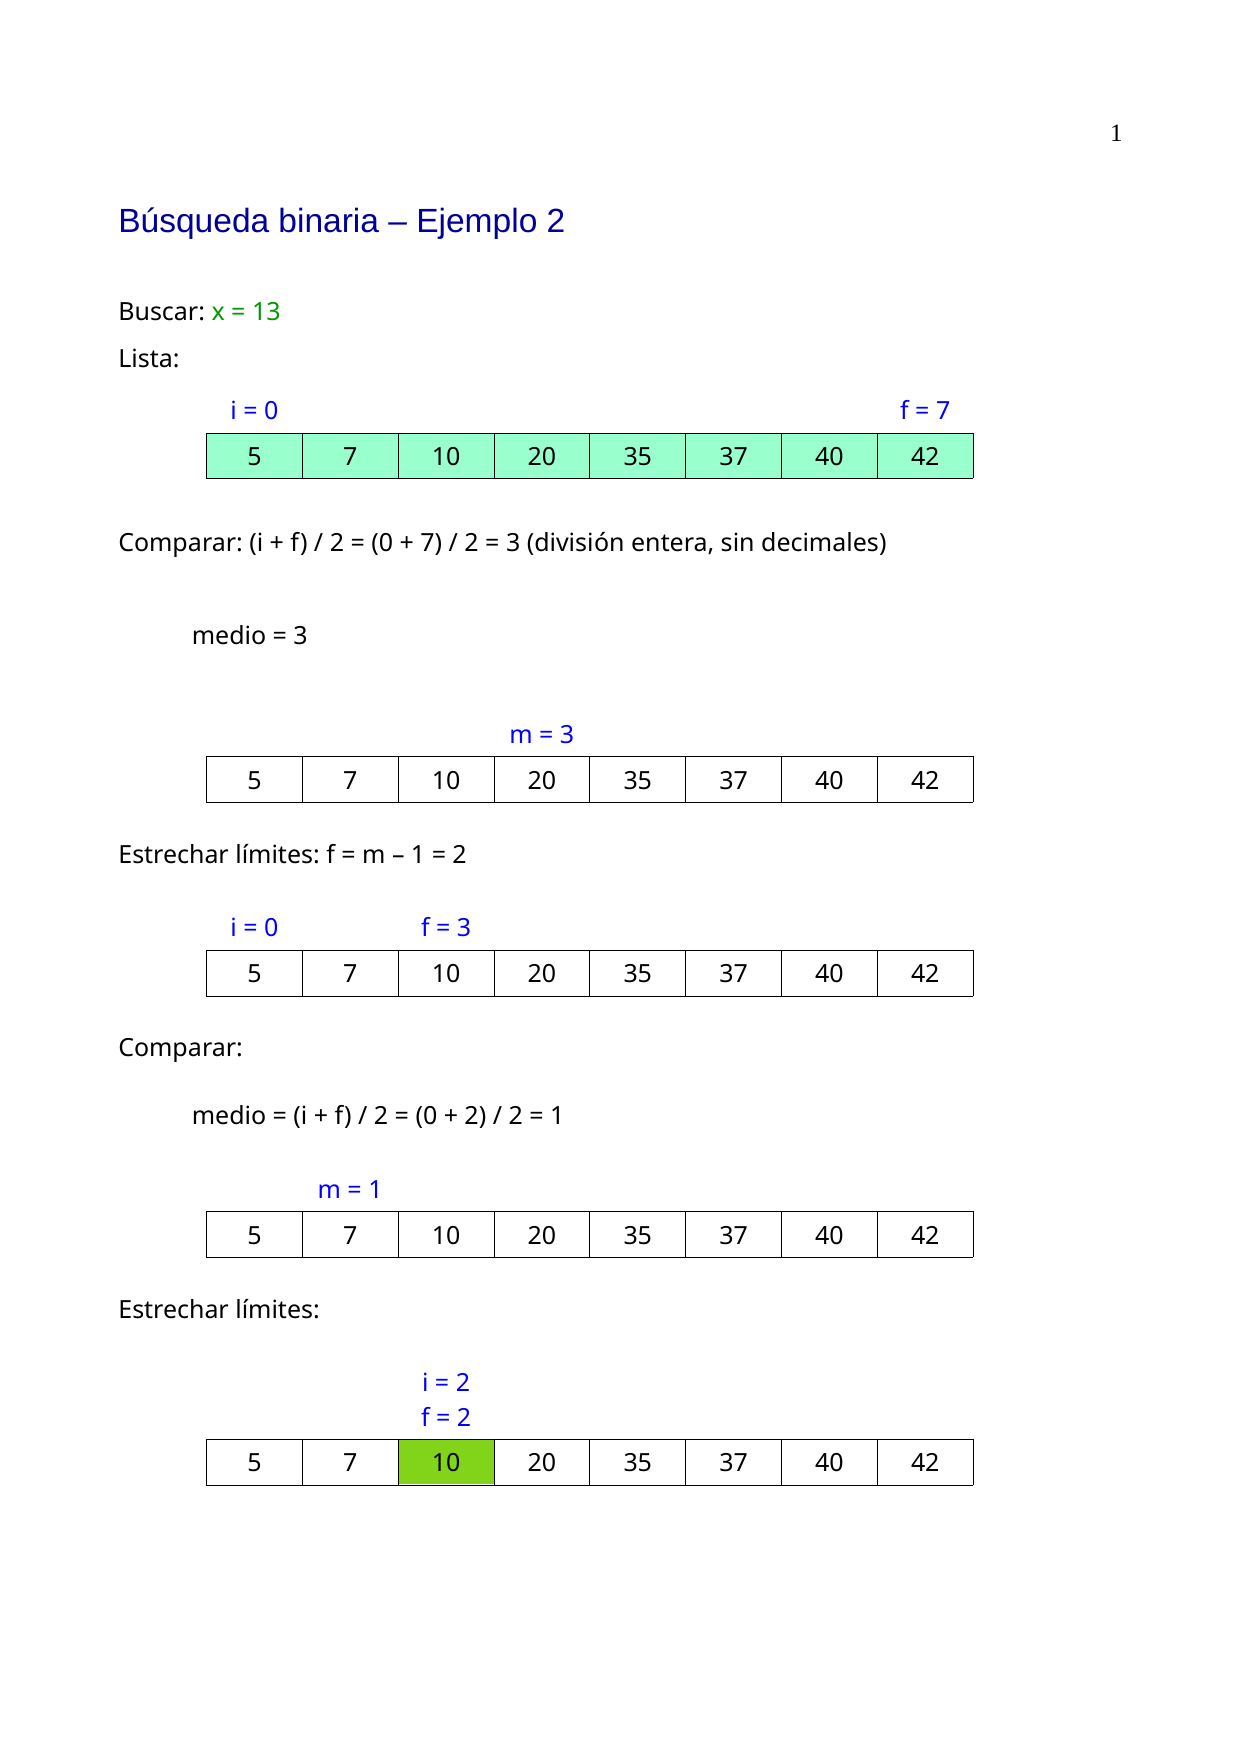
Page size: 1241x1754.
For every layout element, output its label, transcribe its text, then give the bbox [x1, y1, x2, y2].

text Estrechar límites: f = m – 1 = 2 [118, 836, 1122, 870]
table_header [206, 1166, 302, 1211]
table_header [877, 711, 973, 756]
table_header [494, 387, 589, 432]
subtitle Búsqueda binaria – Ejemplo 2 [118, 201, 1122, 240]
table_cell 10 [399, 1212, 494, 1257]
table_header [685, 1166, 781, 1211]
table_header [685, 1359, 781, 1439]
table_header [685, 711, 781, 756]
table_header [398, 711, 494, 756]
table_header [590, 711, 685, 756]
table_cell 20 [495, 757, 589, 802]
table_header [781, 1359, 877, 1439]
table_header i = 2 f = 2 [398, 1359, 494, 1439]
table_header [877, 1166, 973, 1211]
table_header f = 3 [398, 904, 494, 950]
table_cell 42 [878, 434, 973, 478]
table_cell 7 [303, 1440, 398, 1484]
table_cell 5 [207, 1212, 302, 1257]
table_header [302, 711, 398, 756]
table_cell 35 [590, 434, 685, 478]
table_header [494, 904, 589, 950]
table_cell 37 [686, 951, 781, 996]
table_header f = 7 [877, 387, 973, 432]
table_header [206, 1359, 302, 1439]
table_header [302, 904, 398, 950]
text Buscar: x = 13 [118, 294, 1122, 328]
table_header [685, 904, 781, 950]
table_cell 42 [878, 1440, 973, 1484]
table_cell 35 [590, 1212, 685, 1257]
table_header [877, 1359, 973, 1439]
table_cell 7 [303, 434, 398, 478]
table_header [781, 1166, 877, 1211]
table_cell 42 [878, 1212, 973, 1257]
table_header [302, 1359, 398, 1439]
table_cell 40 [782, 1440, 877, 1484]
text Estrechar límites: [118, 1291, 1122, 1325]
table_header [685, 387, 781, 432]
table_cell 42 [878, 951, 973, 996]
table_cell 35 [590, 951, 685, 996]
table_header [590, 1359, 685, 1439]
table_cell 37 [686, 1212, 781, 1257]
table_header i = 0 [206, 387, 302, 432]
table_cell 37 [686, 1440, 781, 1484]
table_header [398, 1166, 494, 1211]
table_header [590, 904, 685, 950]
table_header [590, 387, 685, 432]
table_header [302, 387, 398, 432]
table_header [590, 1166, 685, 1211]
table_cell 20 [495, 1440, 589, 1484]
table_cell 40 [782, 1212, 877, 1257]
table_cell 35 [590, 757, 685, 802]
table_header [781, 904, 877, 950]
table_header [781, 387, 877, 432]
table_cell 5 [207, 1440, 302, 1484]
table_cell 40 [782, 951, 877, 996]
table_header m = 1 [302, 1166, 398, 1211]
table_header i = 0 [206, 904, 302, 950]
text medio = 3 [118, 618, 1122, 652]
table_cell 20 [495, 1212, 589, 1257]
table_header m = 3 [494, 711, 589, 756]
table_cell 10 [399, 757, 494, 802]
text Comparar: (i + f) / 2 = (0 + 7) / 2 = 3 (división entera, sin decimales) [118, 525, 1122, 559]
table_cell 20 [495, 434, 589, 478]
table_cell 40 [782, 434, 877, 478]
table_cell 37 [686, 434, 781, 478]
text Lista: [118, 340, 1122, 374]
text medio = (i + f) / 2 = (0 + 2) / 2 = 1 [118, 1098, 1122, 1132]
table_header [494, 1359, 589, 1439]
table_cell 5 [207, 434, 302, 478]
table_cell 5 [207, 951, 302, 996]
table_cell 5 [207, 757, 302, 802]
table_cell 35 [590, 1440, 685, 1484]
table_cell 20 [495, 951, 589, 996]
table_header [494, 1166, 589, 1211]
table_cell 10 [399, 951, 494, 996]
table_cell 37 [686, 757, 781, 802]
table_cell 10 [399, 1440, 494, 1484]
table_header [206, 711, 302, 756]
table_header [781, 711, 877, 756]
table_cell 7 [303, 757, 398, 802]
table_header [877, 904, 973, 950]
table_cell 7 [303, 951, 398, 996]
table_cell 10 [399, 434, 494, 478]
table_cell 40 [782, 757, 877, 802]
table_cell 42 [878, 757, 973, 802]
text Comparar: [118, 1030, 1122, 1064]
table_cell 7 [303, 1212, 398, 1257]
table_header [398, 387, 494, 432]
